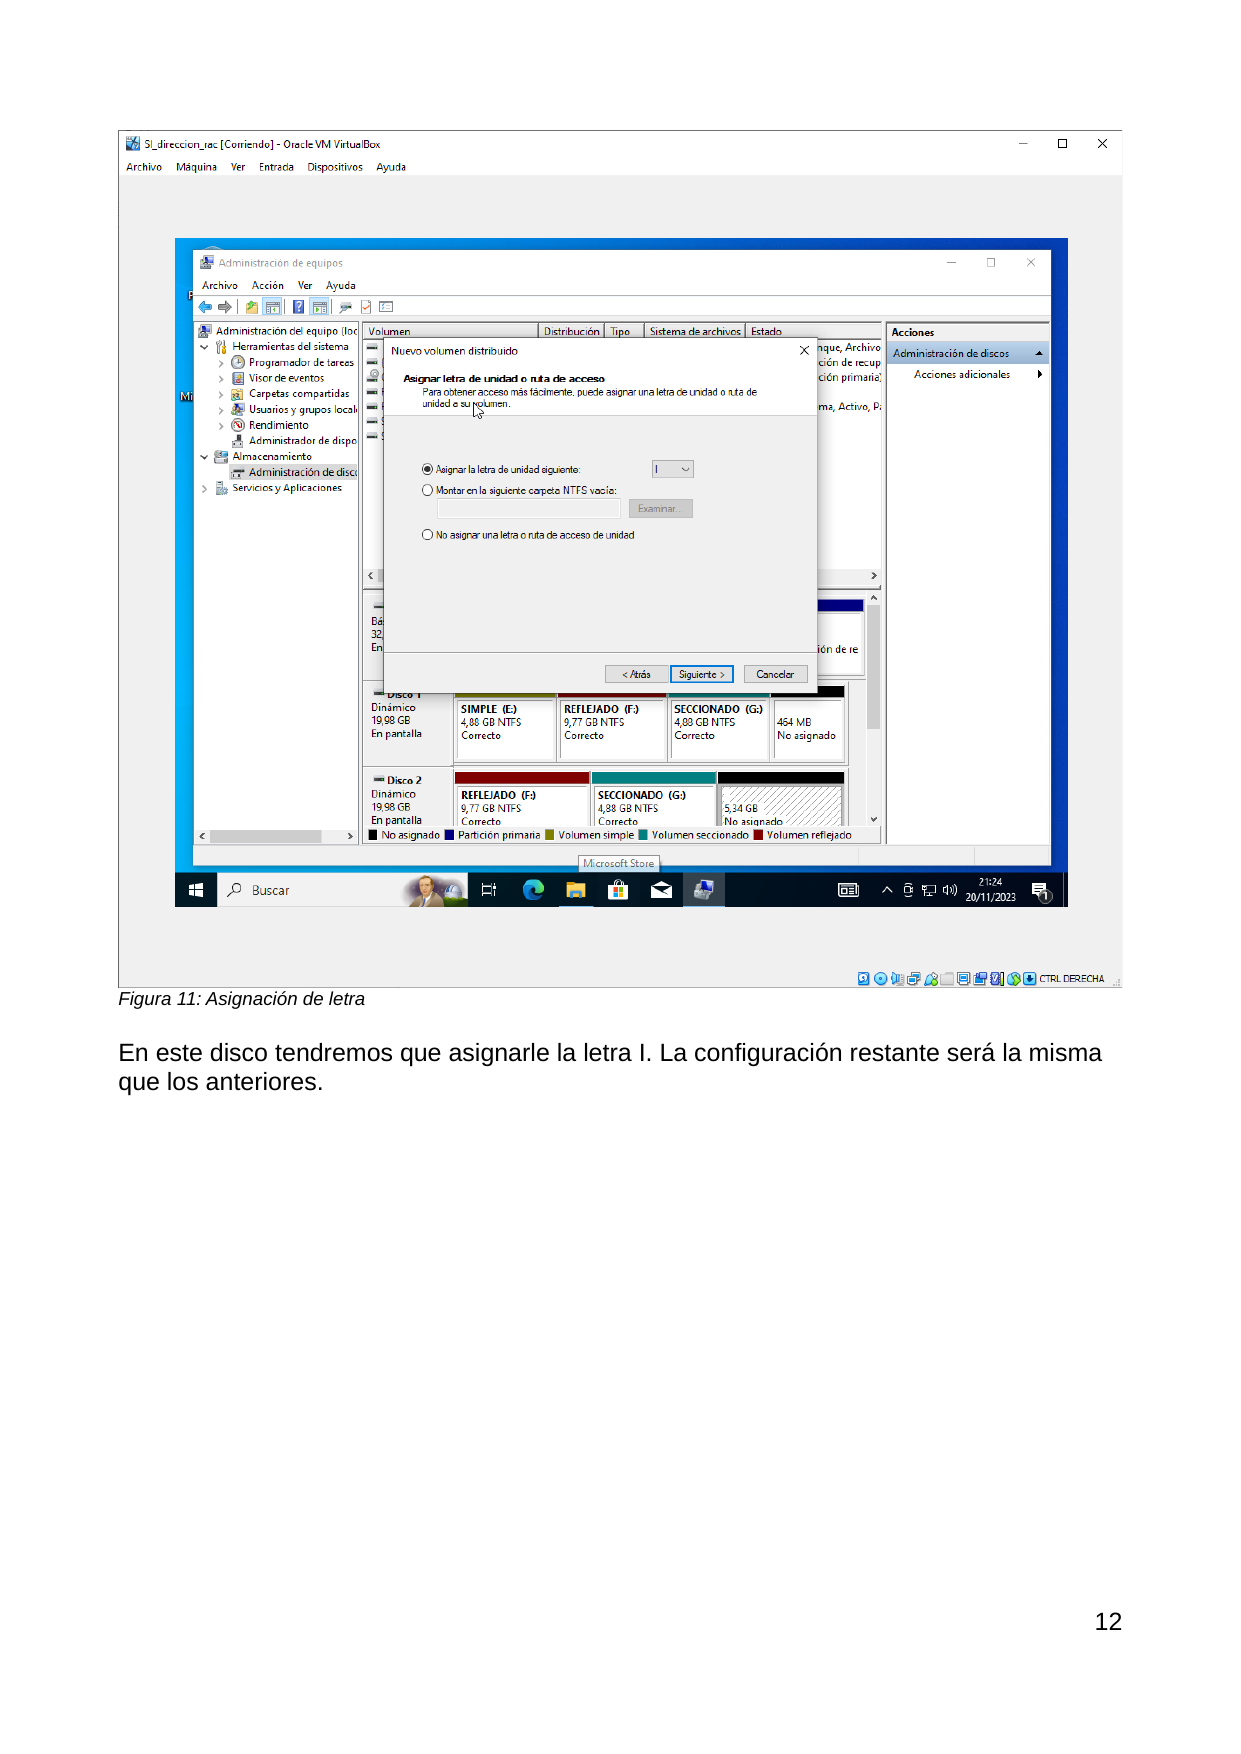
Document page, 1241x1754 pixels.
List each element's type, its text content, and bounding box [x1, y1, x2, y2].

text Figura 11: Asignación de letra [118, 988, 1122, 1009]
picture [118, 130, 1123, 988]
text En este disco tendremos que asignarle la letra I. La configuración restante será la misma que los anteriores. [118, 1038, 1122, 1095]
